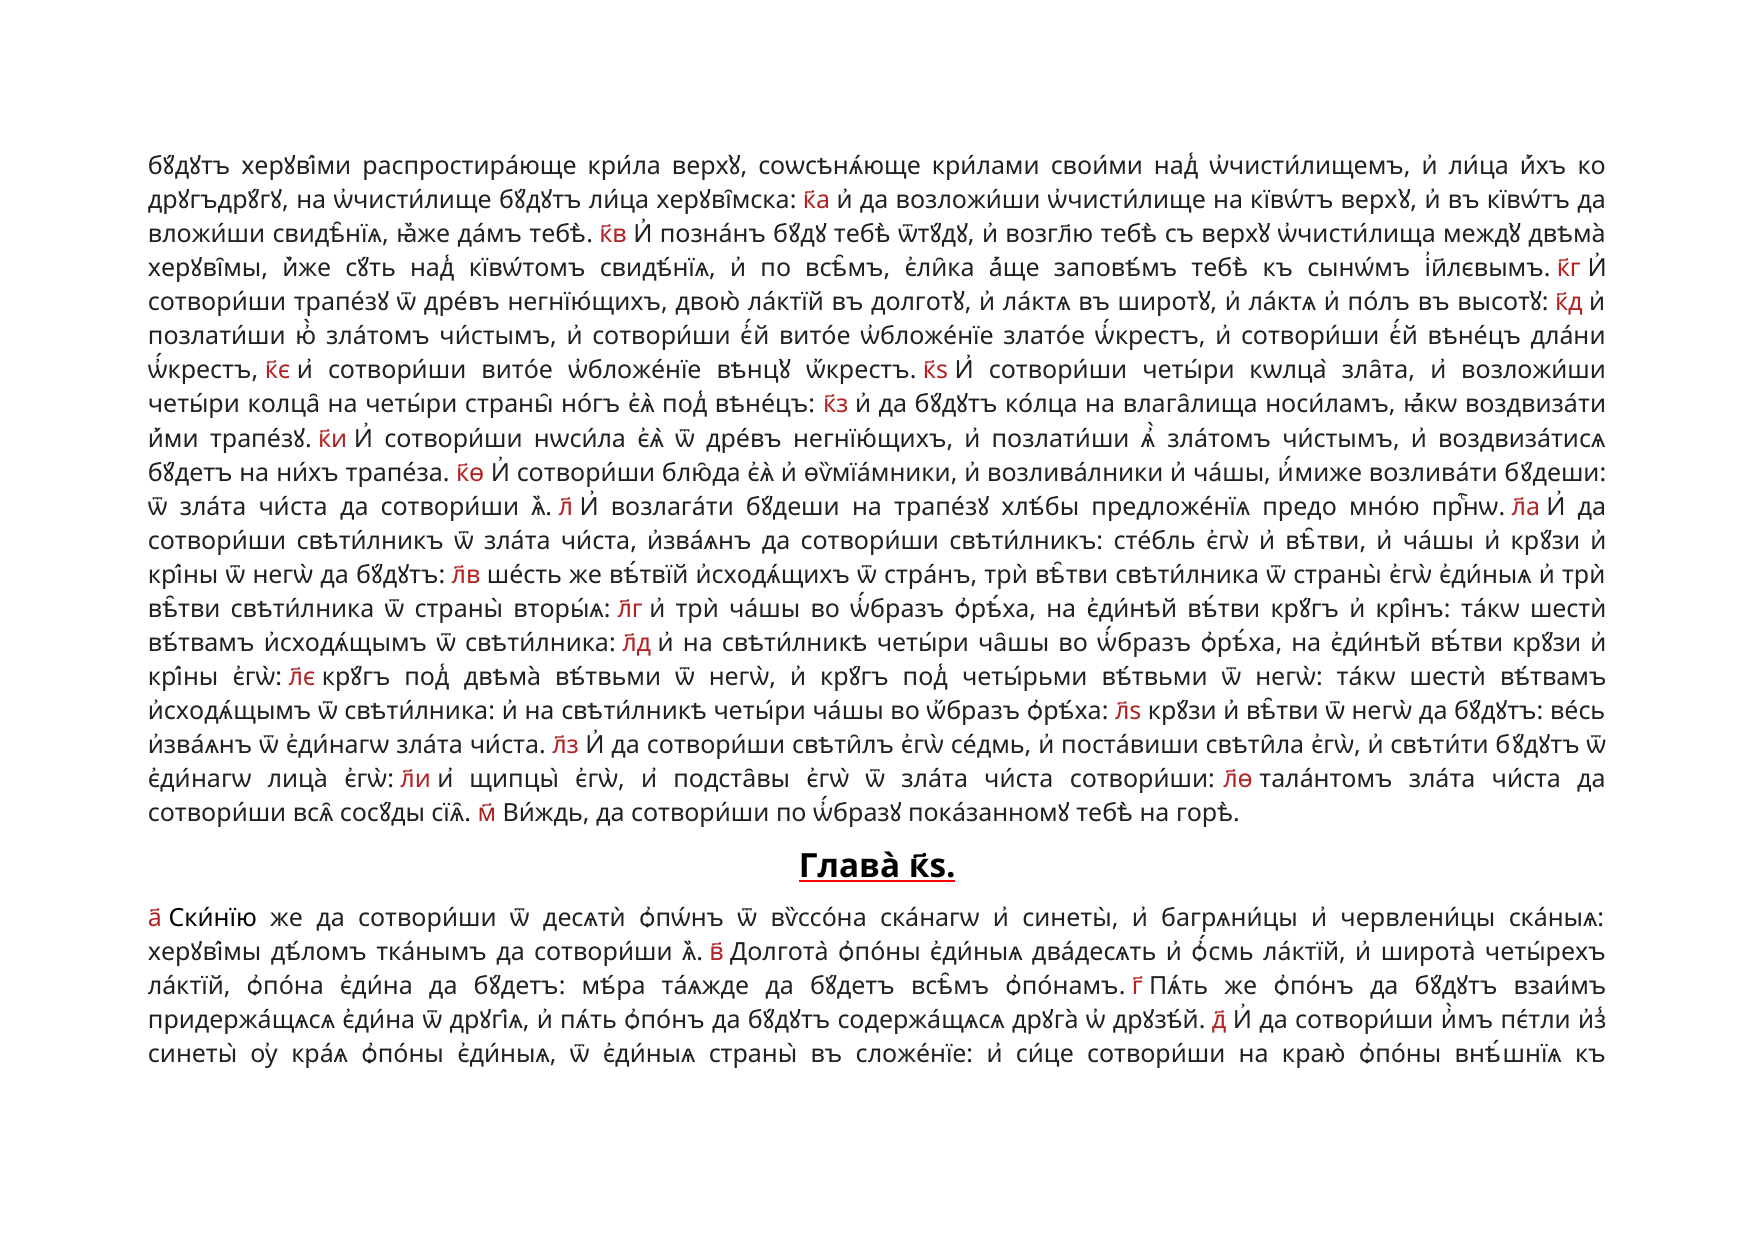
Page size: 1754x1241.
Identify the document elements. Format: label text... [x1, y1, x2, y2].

text Глава̀ к҃ѕ. [148, 841, 1606, 887]
text бꙋ́дꙋтъ херꙋві́ми распростира́юще кри́ла верхꙋ̀, соѡсѣнѧ́юще кри́лами свои́ми над̾ ѡ҆чисти́лищемъ, и҆ ли́ца и҆́хъ ко дрꙋгъдрꙋ́гꙋ, на ѡ҆чисти́лище бꙋ́дꙋтъ ли́ца херꙋві̑мска: к҃а и҆ да возложи́ши ѡ҆чисти́лище на кївѡ́тъ верхꙋ̀, и҆ въ кївѡ́тъ да вложи́ши свидѣ̑нїѧ, ꙗ҆̀же да́мъ тебѣ̀. к҃в И҆ позна́нъ бꙋ́дꙋ тебѣ̀ ѿтꙋ́дꙋ, и҆ возгл҃ю тебѣ̀ съ верхꙋ̀ ѡ҆чисти́лища междꙋ̀ двѣма̀ херꙋві̑мы, и҆̀же сꙋ́ть над̾ кївѡ́томъ свидѣ́нїѧ, и҆ по всѣ̑мъ, є҆ли̑ка а҆́ще заповѣ́мъ тебѣ̀ къ сынѡ́мъ і҆и҃лєвымъ. к҃г И҆ сотвори́ши трапе́зꙋ ѿ дре́въ негнїю́щихъ, двою̀ ла́ктїй въ долготꙋ̀, и҆ ла́ктѧ въ широтꙋ̀, и҆ ла́ктѧ и҆ по́лъ въ высотꙋ̀: к҃д и҆ позлати́ши ю҆̀ зла́томъ чи́стымъ, и҆ сотвори́ши є҆́й вито́е ѡ҆бложе́нїе злато́е ѡ҆́крестъ, и҆ сотвори́ши є҆́й вѣне́цъ дла́ни ѡ҆́крестъ, к҃є и҆ сотвори́ши вито́е ѡ҆бложе́нїе вѣнцꙋ̀ ѡ҆́крестъ. к҃ѕ И҆ сотвори́ши четы́ри кѡлца̀ зла̑та, и҆ возложи́ши четы́ри колца̑ на четы́ри страны̑ но́гъ є҆ѧ̀ под̾ вѣне́цъ: к҃з и҆ да бꙋ́дꙋтъ ко́лца на влага̑лища носи́ламъ, ꙗ҆́кѡ воздвиза́ти и҆́ми трапе́зꙋ. к҃и И҆ сотвори́ши нѡси́ла є҆ѧ̀ ѿ дре́въ негнїю́щихъ, и҆ позлати́ши ѧ҆̀ зла́томъ чи́стымъ, и҆ воздвиза́тисѧ бꙋ́детъ на ни́хъ трапе́за. к҃ѳ И҆ сотвори́ши блю̑да є҆ѧ̀ и҆ ѳѷмїа́мники, и҆ возлива́лники и҆ ча́шы, и҆́миже возлива́ти бꙋ́деши: ѿ зла́та чи́ста да сотвори́ши ѧ҆̀. л҃ И҆ возлага́ти бꙋ́деши на трапе́зꙋ хлѣ́бы предложе́нїѧ предо мно́ю прⷭ҇нѡ. л҃а И҆ да сотвори́ши свѣти́лникъ ѿ зла́та чи́ста, и҆зва́ѧнъ да сотвори́ши свѣти́лникъ: сте́бль є҆гѡ̀ и҆ вѣ̑тви, и҆ ча́шы и҆ крꙋ́зи и҆ крі́ны ѿ негѡ̀ да бꙋ́дꙋтъ: л҃в ше́сть же вѣ́твїй и҆сходѧ́щихъ ѿ стра́нъ, трѝ вѣ̑тви свѣти́лника ѿ страны̀ є҆гѡ̀ є҆ди́ныѧ и҆ трѝ вѣ̑тви свѣти́лника ѿ страны̀ вторы́ѧ: л҃г и҆ трѝ ча́шы во ѡ҆́бразъ ѻ҆рѣ́ха, на є҆ди́нѣй вѣ́тви крꙋ́гъ и҆ крі́нъ: та́кѡ шестѝ вѣ́твамъ и҆сходѧ́щымъ ѿ свѣти́лника: л҃д и҆ на свѣти́лникѣ четы́ри ча̑шы во ѡ҆́бразъ ѻ҆рѣ́ха, на є҆ди́нѣй вѣ́тви крꙋ́зи и҆ крі́ны є҆гѡ̀: л҃є крꙋ́гъ под̾ двѣма̀ вѣ́твьми ѿ негѡ̀, и҆ крꙋ́гъ под̾ четы́рьми вѣ́твьми ѿ негѡ̀: та́кѡ шестѝ вѣ́твамъ и҆сходѧ́щымъ ѿ свѣти́лника: и҆ на свѣти́лникѣ четы́ри ча́шы во ѡ҆́бразъ ѻ҆рѣ́ха: л҃ѕ крꙋ́зи и҆ вѣ̑тви ѿ негѡ̀ да бꙋ́дꙋтъ: ве́сь и҆зва́ѧнъ ѿ є҆ди́нагѡ зла́та чи́ста. л҃з И҆ да сотвори́ши свѣти̑лъ є҆гѡ̀ се́дмь, и҆ поста́виши свѣти̑ла є҆гѡ̀, и҆ свѣти́ти бꙋ́дꙋтъ ѿ є҆ди́нагѡ лица̀ є҆гѡ̀: л҃и и҆ щипцы̀ є҆гѡ̀, и҆ подста̑вы є҆гѡ̀ ѿ зла́та чи́ста сотвори́ши: л҃ѳ тала́нтомъ зла́та чи́ста да сотвори́ши всѧ̑ сосꙋ́ды сїѧ̑. м҃ Ви́ждь, да сотвори́ши по ѡ҆́бразꙋ пока́занномꙋ тебѣ̀ на горѣ̀. [148, 148, 1606, 829]
text а҃ Ски́нїю же да сотвори́ши ѿ десѧтѝ ѻ҆пѡ́нъ ѿ вѷссо́на ска́нагѡ и҆ синеты̀, и҆ багрѧни́цы и҆ червлени́цы ска́ныѧ: херꙋві́мы дѣ́ломъ тка́нымъ да сотвори́ши ѧ҆̀. в҃ Долгота̀ ѻ҆по́ны є҆ди́ныѧ два́десѧть и҆ ѻ҆́смь ла́ктїй, и҆ широта̀ четы́рехъ ла́ктїй, ѻ҆по́на є҆ди́на да бꙋ́детъ: мѣ́ра та́ѧжде да бꙋ́детъ всѣ̑мъ ѻ҆по́намъ. г҃ Пѧ́ть же ѻ҆по́нъ да бꙋ́дꙋтъ взаи́мъ придержа́щѧсѧ є҆ди́на ѿ дрꙋгі́ѧ, и҆ пѧ́ть ѻ҆по́нъ да бꙋ́дꙋтъ содержа́щѧсѧ дрꙋга̀ ѡ҆ дрꙋзѣ́й. д҃ И҆ да сотвори́ши и҆̀мъ пє́тли и҆з̾ синеты̀ ѹ҆ кра́ѧ ѻ҆по́ны є҆ди́ныѧ, ѿ є҆ди́ныѧ страны̀ въ сложе́нїе: и҆ си́це сотвори́ши на краю̀ ѻ҆по́ны внѣ́шнїѧ къ [148, 899, 1606, 1070]
